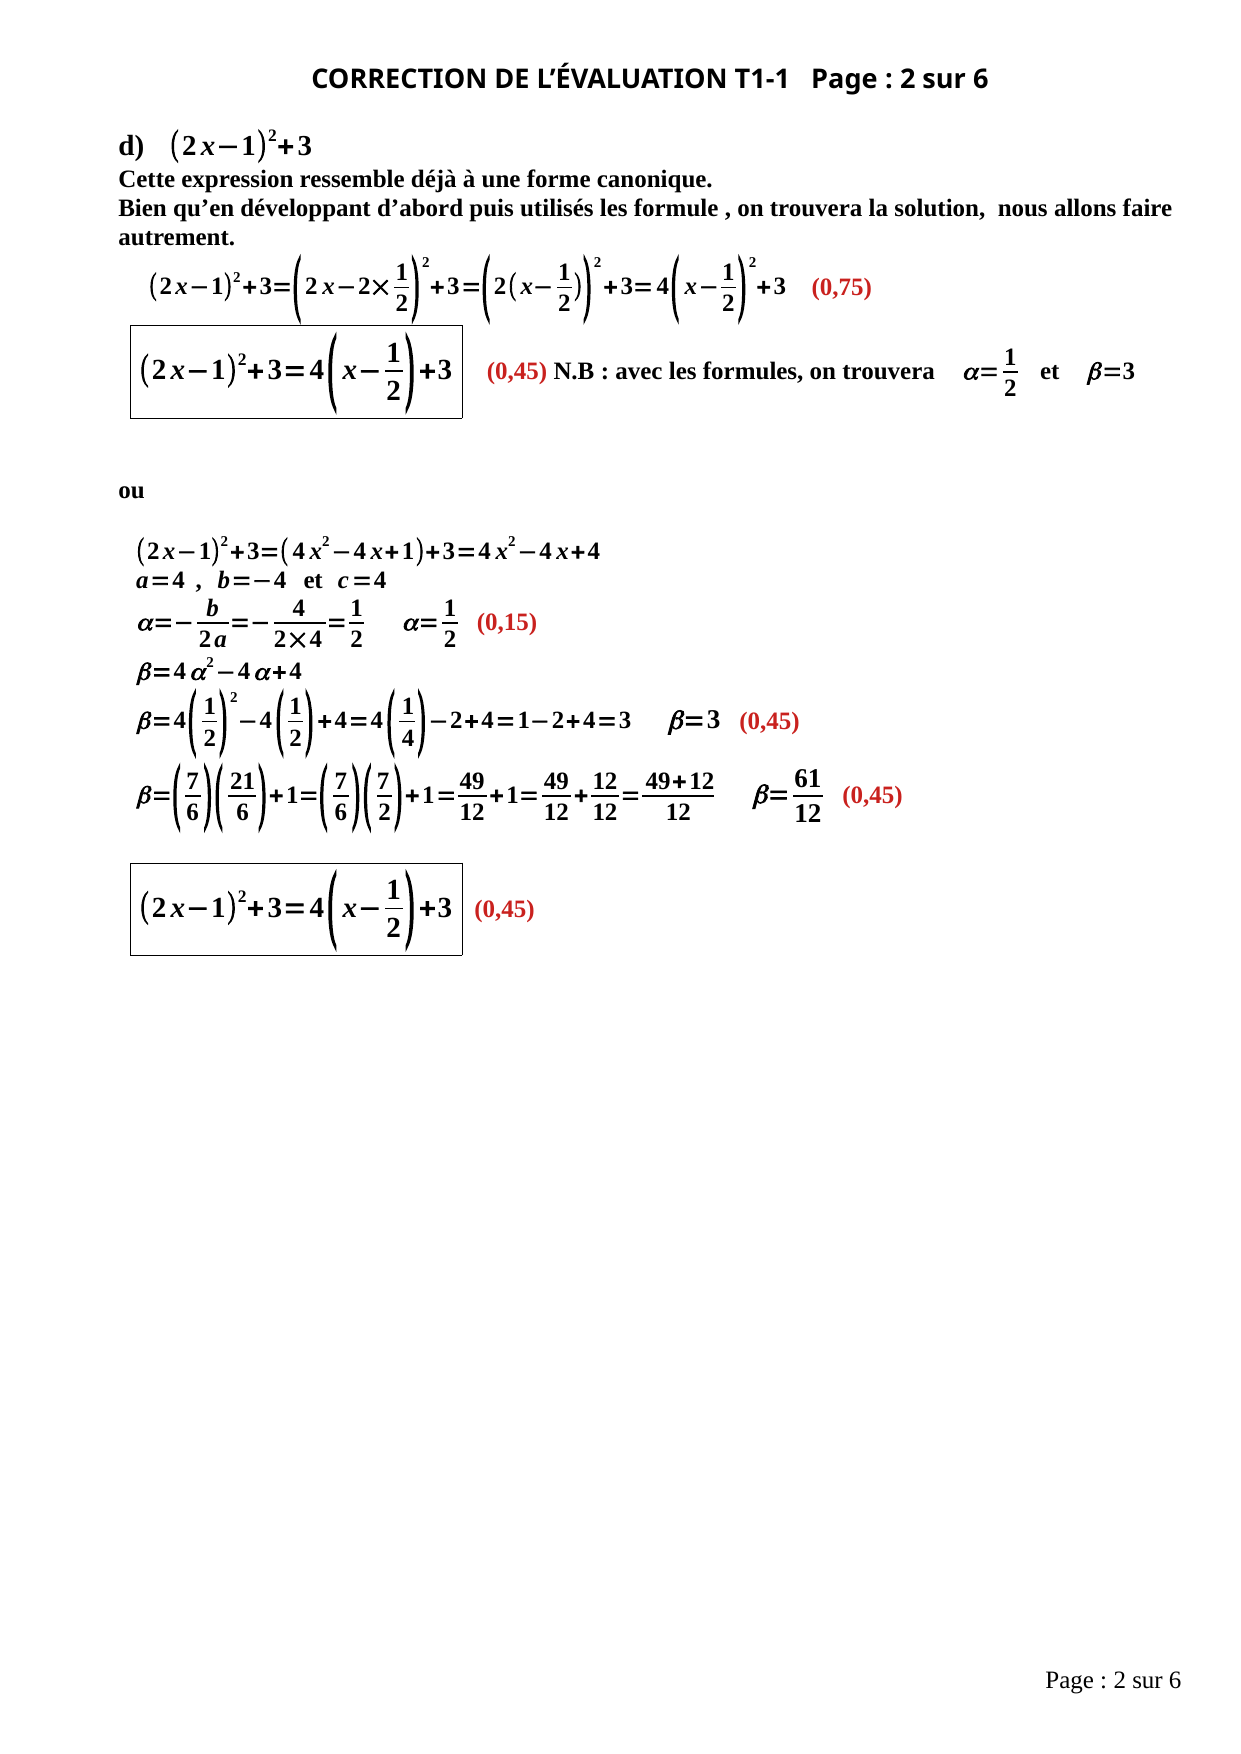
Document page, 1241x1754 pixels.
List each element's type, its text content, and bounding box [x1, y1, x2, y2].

text (0,45) [118, 862, 462, 955]
text (0,45) [131, 864, 462, 955]
text Bien qu’en développant d’abord puis utilisés les formule , on trouvera la solution, nous allons faire autrement. [118, 193, 1181, 251]
text (0,45) [118, 759, 1181, 834]
text (0,45) [463, 862, 1181, 955]
text ou [118, 475, 1181, 504]
text (0,15) [118, 594, 1181, 653]
text Cette expression ressemble déjà à une forme canonique. [118, 164, 1181, 193]
text (0,45) [118, 685, 1181, 759]
text (0,45) N.B : avec les formules, on trouvera et [118, 325, 130, 418]
text d) [118, 125, 1181, 164]
text (0,75) [118, 251, 1181, 325]
text (0,45) N.B : avec les formules, on trouvera et [131, 326, 462, 418]
text (0,45) N.B : avec les formules, on trouvera et [463, 325, 1181, 418]
